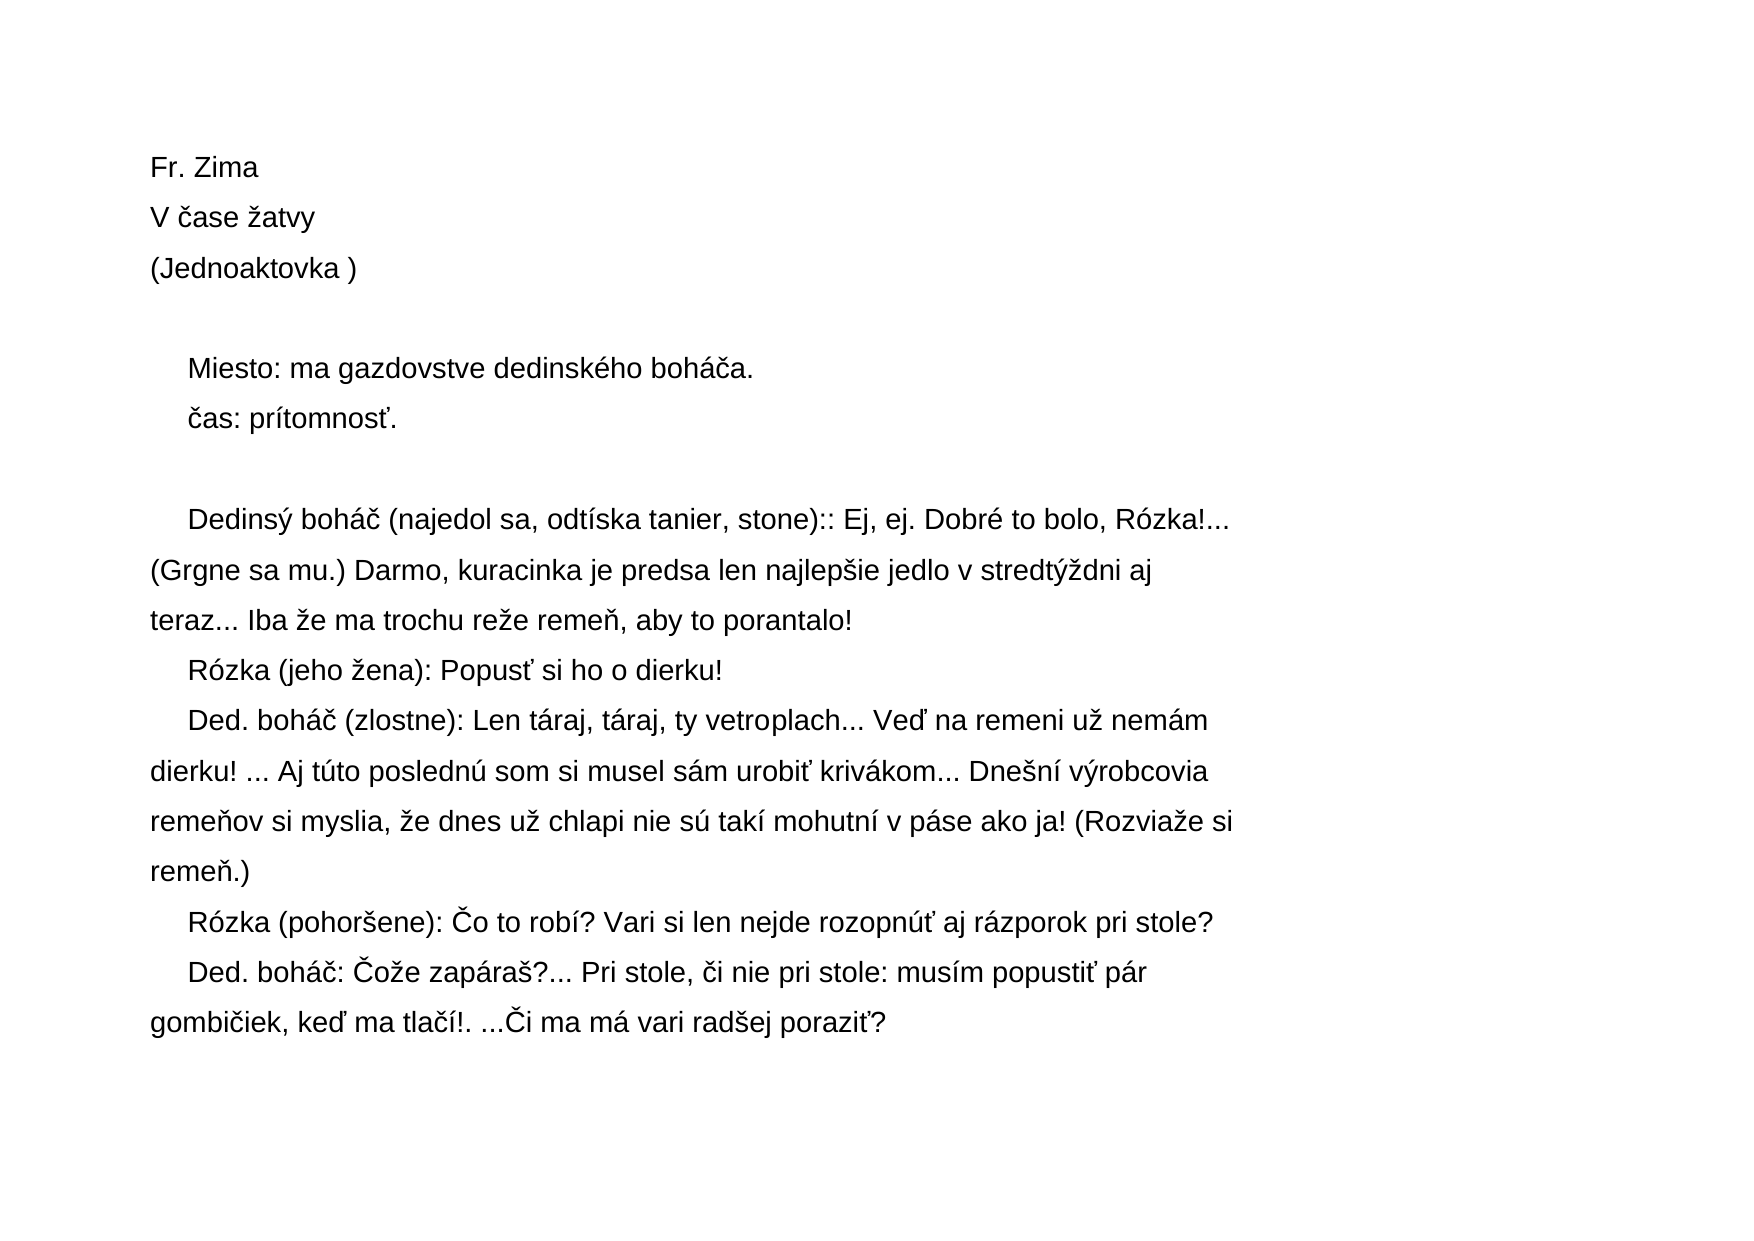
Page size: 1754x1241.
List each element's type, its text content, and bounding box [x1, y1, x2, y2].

subtitle V čase žatvy [150, 200, 1242, 234]
text Rózka (jeho žena): Popusť si ho o dierku! [150, 653, 1242, 687]
text Fr. Zima [150, 150, 1242, 183]
text Ded. boháč: Čože zapáraš?... Pri stole, či nie pri stole: musím popustiť pár gombičiek, keď ma tlačí!. ...Či ma má vari radšej poraziť? [150, 955, 1242, 1039]
text Rózka (pohoršene): Čo to robí? Vari si len nejde rozopnúť aj rázporok pri stole? [150, 905, 1242, 938]
text Ded. boháč (zlostne): Len táraj, táraj, ty vetro­plach... Veď na remeni už nemám dierku! ... Aj túto poslednú som si musel sám urobiť krivákom... Dnešní výrobcovia remeňov si myslia, že dnes už chlapi nie sú takí mohutní v páse ako ja! (Rozviaže si remeň.) [150, 703, 1242, 888]
text Miesto: ma gazdovstve dedinského boháča. [150, 351, 1242, 385]
text (Jednoaktovka ) [150, 251, 1242, 284]
text čas: prítomnosť. [150, 402, 1242, 435]
text Dedinsý boháč (najedol sa, odtíska tanier, stone):: Ej, ej. Dobré to bolo, Rózka!... (Grgne sa mu.) Darmo, kuracinka je predsa len najlepšie jedlo v stredtýždni aj teraz... Iba že ma trochu reže remeň, aby to porantalo! [150, 502, 1242, 636]
